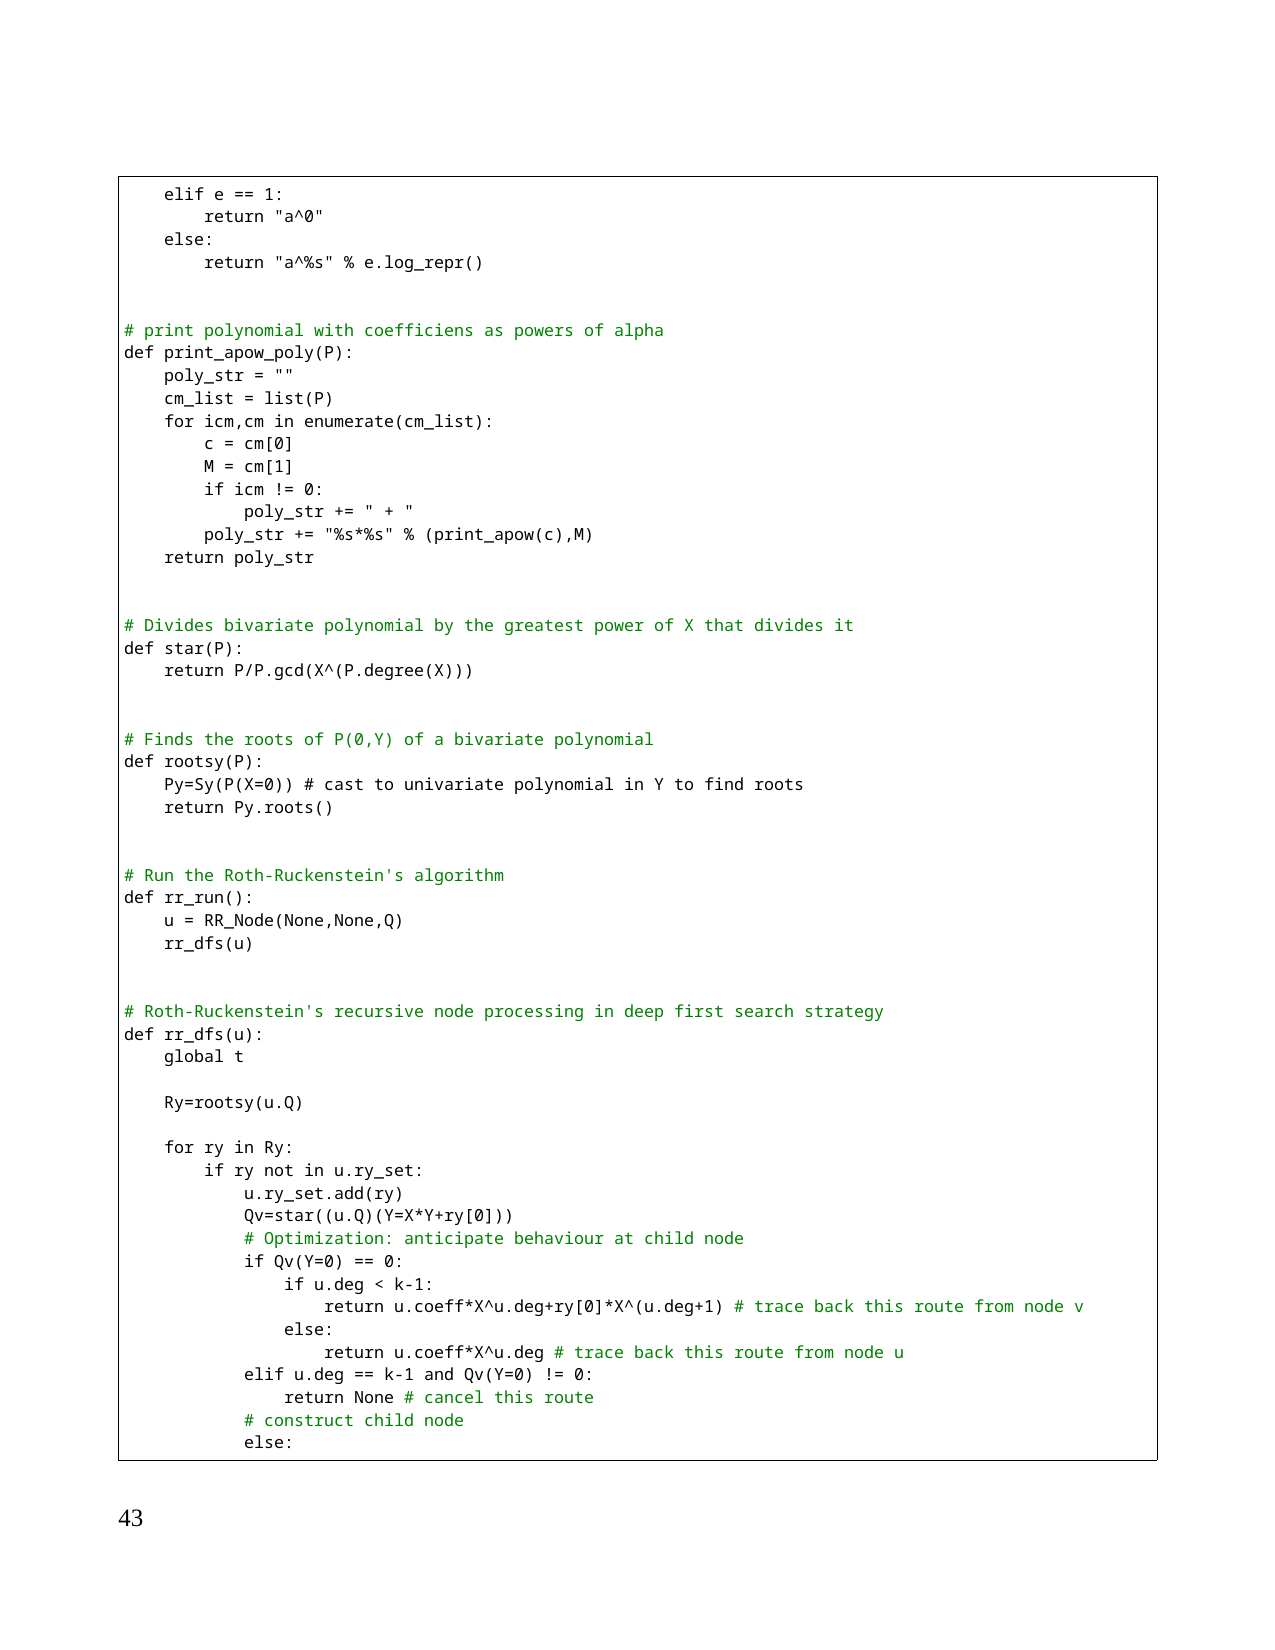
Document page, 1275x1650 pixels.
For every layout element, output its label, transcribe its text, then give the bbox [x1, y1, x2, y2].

table_header elif e == 1: return "a^0" else: return "a^%s" % e.log_repr() # print polynomial with coefficiens as powers of alpha def print_apow_poly(P): poly_str = "" cm_list = list(P) for icm,cm in enumerate(cm_list): c = cm[0] M = cm[1] if icm != 0: poly_str += " + " poly_str += "%s*%s" % (print_apow(c),M) return poly_str # Divides bivariate polynomial by the greatest power of X that divides it def star(P): return P/P.gcd(X^(P.degree(X))) # Finds the roots of P(0,Y) of a bivariate polynomial def rootsy(P): Py=Sy(P(X=0)) # cast to univariate polynomial in Y to find roots return Py.roots() # Run the Roth-Ruckenstein's algorithm def rr_run(): u = RR_Node(None,None,Q) rr_dfs(u) # Roth-Ruckenstein's recursive node processing in deep first search strategy def rr_dfs(u): global t Ry=rootsy(u.Q) for ry in Ry: if ry not in u.ry_set: u.ry_set.add(ry) Qv=star((u.Q)(Y=X*Y+ry[0])) # Optimization: anticipate behaviour at child node if Qv(Y=0) == 0: if u.deg < k-1: return u.coeff*X^u.deg+ry[0]*X^(u.deg+1) # trace back this route from node v else: return u.coeff*X^u.deg # trace back this route from node u elif u.deg == k-1 and Qv(Y=0) != 0: return None # cancel this route # construct child node else: [119, 177, 1157, 1459]
